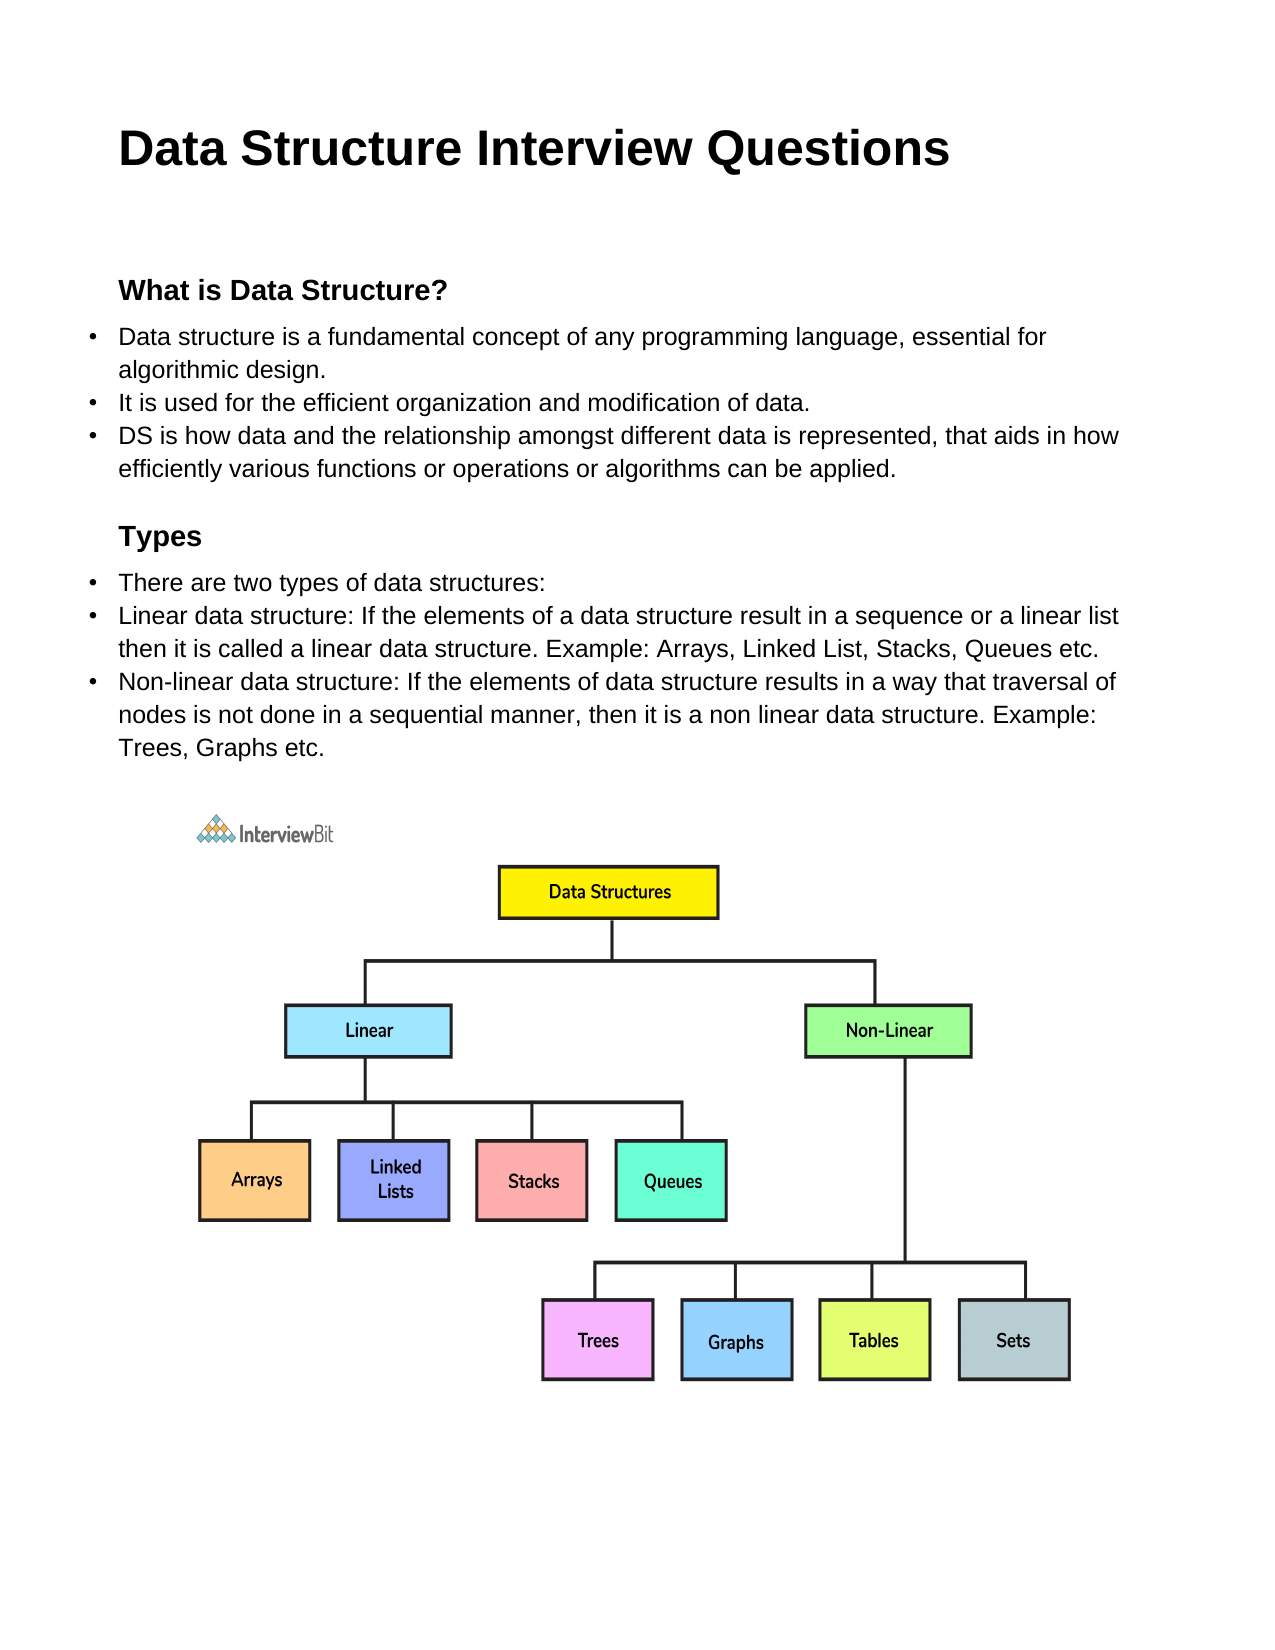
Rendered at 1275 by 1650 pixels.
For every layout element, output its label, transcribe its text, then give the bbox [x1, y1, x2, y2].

subtitle Types [118, 519, 1157, 552]
list It is used for the efficient organization and modification of data. [118, 388, 1157, 417]
list DS is how data and the relationship amongst different data is represented, that aids in how efficiently various functions or operations or algorithms can be applied. [118, 421, 1157, 483]
list There are two types of data structures: [118, 568, 1157, 597]
picture [155, 766, 1120, 1456]
subtitle Data Structure Interview Questions [118, 118, 1157, 176]
list Data structure is a fundamental concept of any programming language, essential for algorithmic design. [118, 322, 1157, 384]
list Linear data structure: If the elements of a data structure result in a sequence or a linear list then it is called a linear data structure. Example: Arrays, Linked List, Stacks, Queues etc. [118, 601, 1157, 663]
subtitle What is Data Structure? [118, 273, 1157, 306]
list Non-linear data structure: If the elements of data structure results in a way that traversal of nodes is not done in a sequential manner, then it is a non linear data structure. Example: Trees, Graphs etc. [118, 667, 1157, 762]
